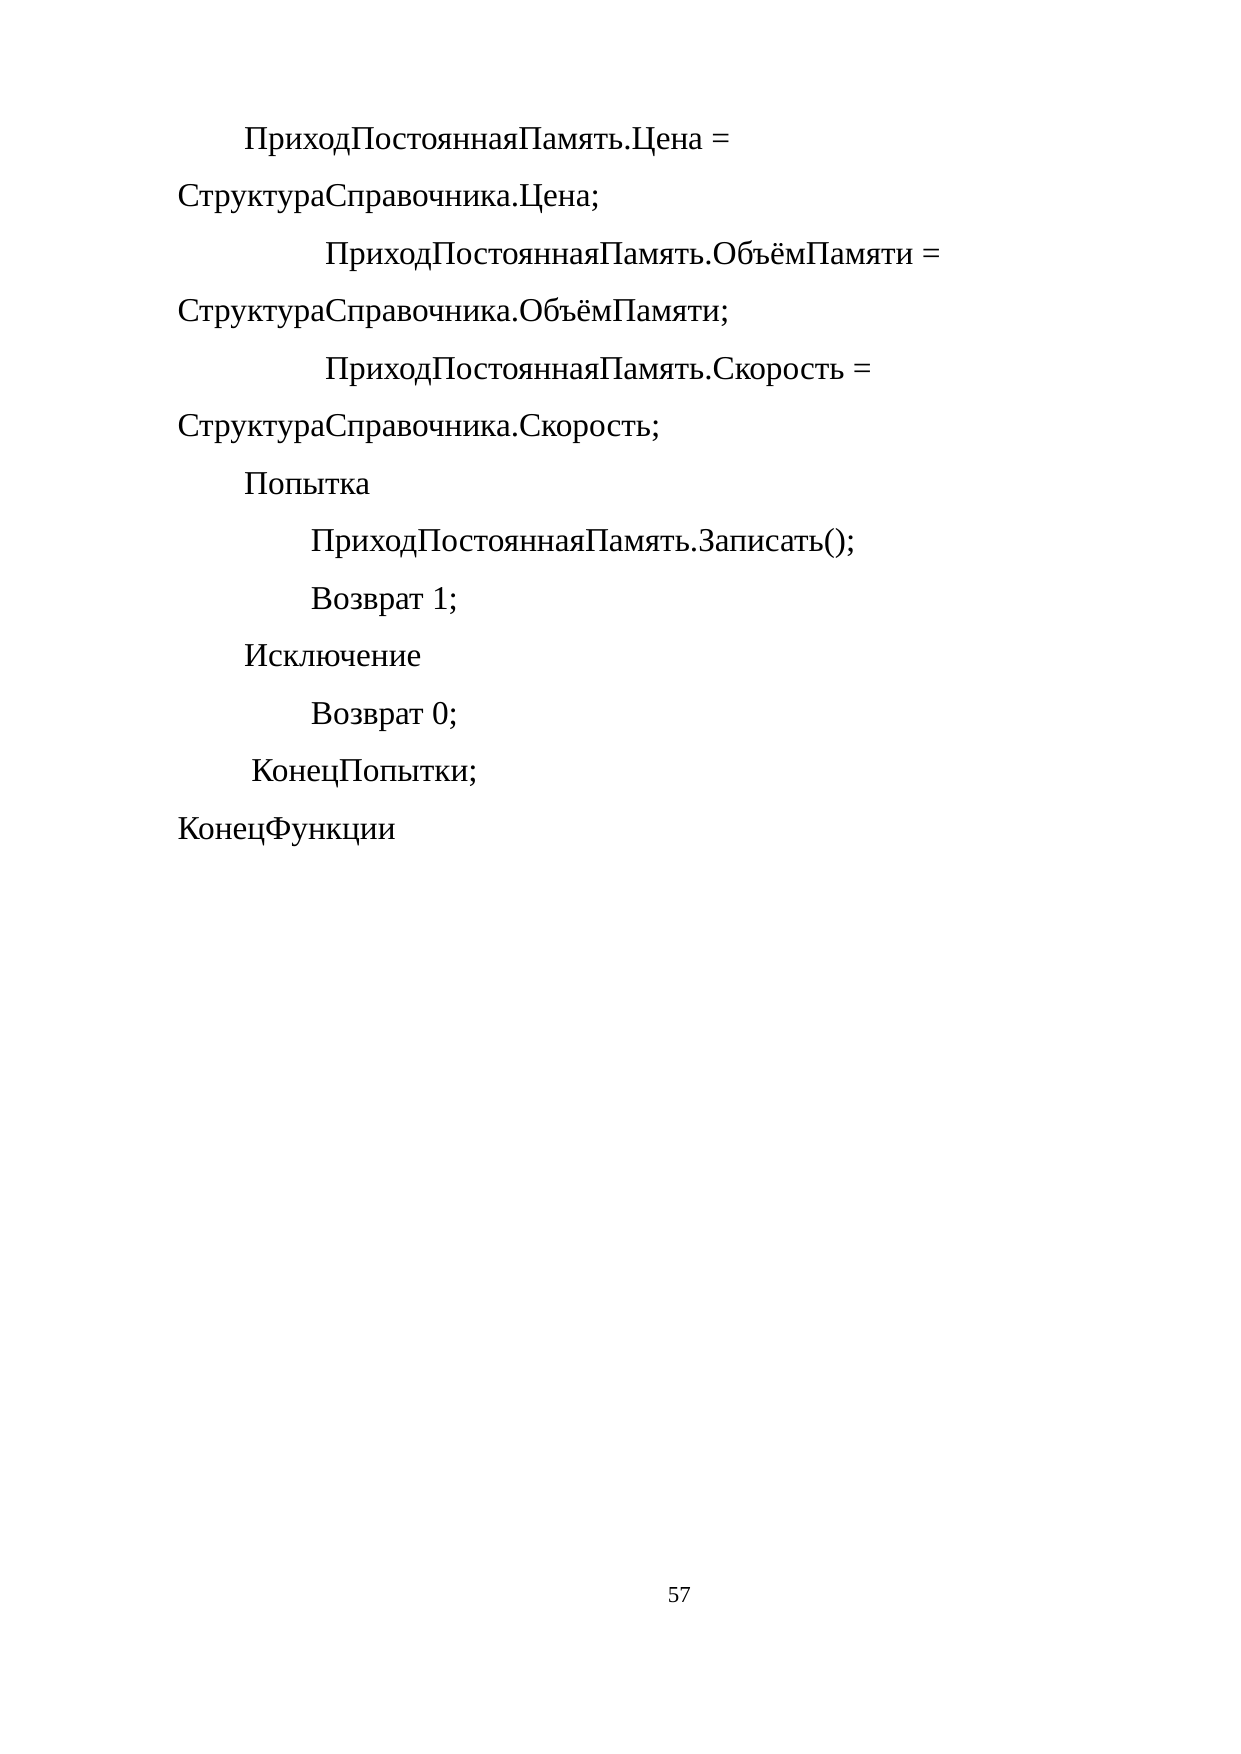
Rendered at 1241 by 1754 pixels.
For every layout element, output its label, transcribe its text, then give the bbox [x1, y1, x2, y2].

text ПриходПостояннаяПамять.ОбъёмПамяти = СтруктураСправочника.ОбъёмПамяти; [177, 233, 1152, 329]
text КонецФункции [177, 808, 1152, 846]
text Возврат 0; [177, 693, 1152, 731]
text ПриходПостояннаяПамять.Скорость = СтруктураСправочника.Скорость; [177, 348, 1152, 444]
text Возврат 1; [177, 578, 1152, 616]
text Исключение [177, 636, 1152, 674]
text ПриходПостояннаяПамять.Записать(); [177, 521, 1152, 559]
text КонецПопытки; [177, 751, 1152, 789]
text ПриходПостояннаяПамять.Цена = СтруктураСправочника.Цена; [177, 118, 1152, 214]
text Попытка [177, 463, 1152, 501]
